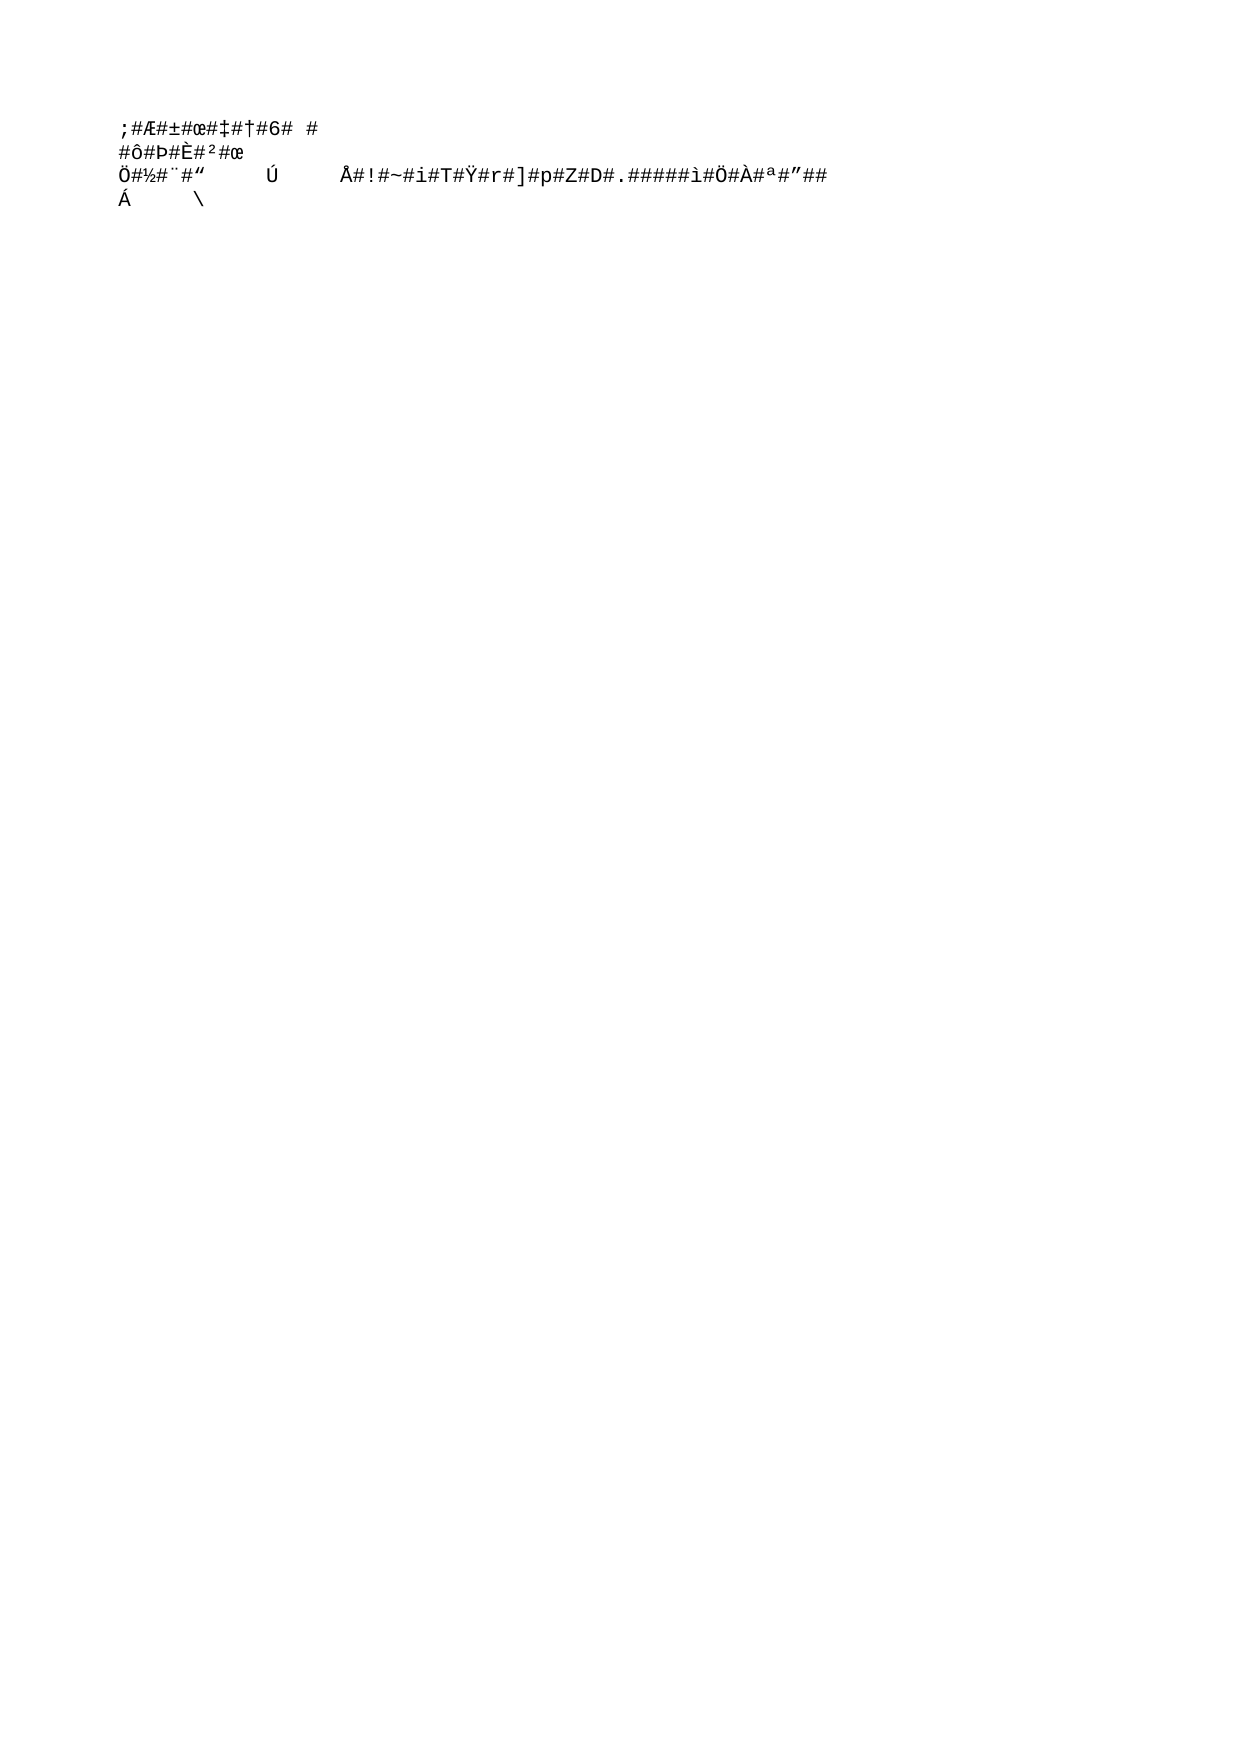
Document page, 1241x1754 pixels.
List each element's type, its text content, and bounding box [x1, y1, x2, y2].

text ;#Æ#±#œ#‡#†#6# # #ô#Þ#È#²#œ Ö#½#¨#“ Ú Å#!#~#i#T#Ÿ#r#]#p#Z#D#.#####ì#Ö#À#ª#”## Á \ [118, 118, 1122, 213]
